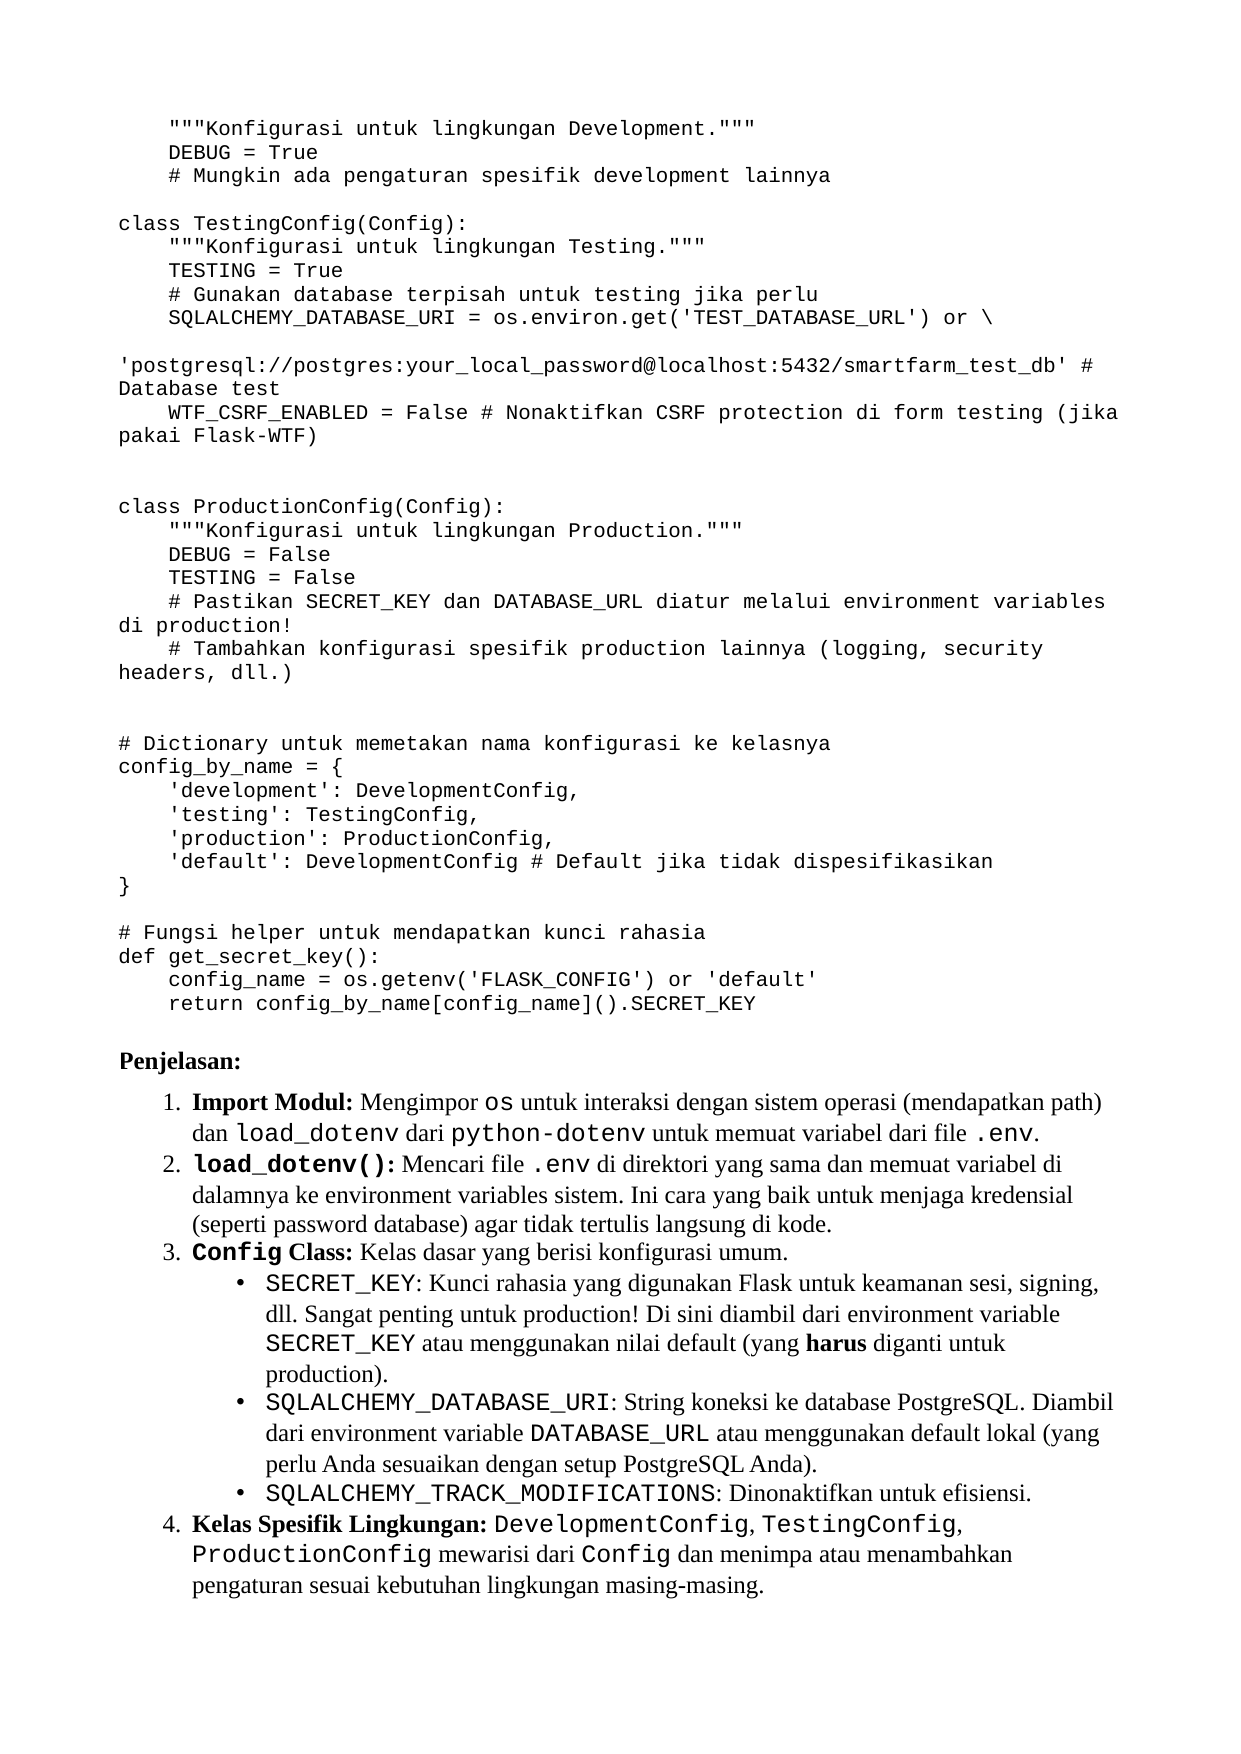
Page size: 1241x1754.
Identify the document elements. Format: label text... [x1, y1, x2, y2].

text 'postgresql://postgres:your_local_password@localhost:5432/smartfarm_test_db' # Database test [118, 331, 1122, 402]
text # Tambahkan konfigurasi spesifik production lainnya (logging, security headers, dll.) [118, 638, 1122, 686]
text TESTING = True [118, 260, 1122, 284]
text [0, 1046, 75, 1093]
text class ProductionConfig(Config): [118, 496, 1122, 520]
list Config Class: Kelas dasar yang berisi konfigurasi umum. [162, 1237, 1122, 1268]
text # Gunakan database terpisah untuk testing jika perlu [118, 284, 1122, 307]
text """Konfigurasi untuk lingkungan Development.""" [118, 118, 1122, 142]
text def get_secret_key(): [118, 946, 1122, 969]
list Import Modul: Mengimpor os untuk interaksi dengan sistem operasi (mendapatkan path) dan load_dotenv dari python-dotenv untuk memuat variabel dari file .env. [162, 1087, 1122, 1149]
text DEBUG = True [118, 142, 1122, 165]
text return config_by_name[config_name]().SECRET_KEY [118, 993, 1122, 1017]
text Penjelasan: [118, 1046, 1122, 1093]
text # Fungsi helper untuk mendapatkan kunci rahasia [118, 922, 1122, 946]
list SQLALCHEMY_TRACK_MODIFICATIONS: Dinonaktifkan untuk efisiensi. [236, 1478, 1122, 1509]
list SQLALCHEMY_DATABASE_URI: String koneksi ke database PostgreSQL. Diambil dari environment variable DATABASE_URL atau menggunakan default lokal (yang perlu Anda sesuaikan dengan setup PostgreSQL Anda). [236, 1387, 1122, 1478]
list load_dotenv(): Mencari file .env di direktori yang sama dan memuat variabel di dalamnya ke environment variables sistem. Ini cara yang baik untuk menjaga kredensial (seperti password database) agar tidak tertulis langsung di kode. [162, 1149, 1122, 1237]
text """Konfigurasi untuk lingkungan Production.""" [118, 520, 1122, 544]
text 'production': ProductionConfig, [118, 827, 1122, 851]
text DEBUG = False [118, 544, 1122, 567]
text config_by_name = { [118, 757, 1122, 780]
text SQLALCHEMY_DATABASE_URI = os.environ.get('TEST_DATABASE_URL') or \ [118, 307, 1122, 331]
text 'development': DevelopmentConfig, [118, 780, 1122, 804]
list SECRET_KEY: Kunci rahasia yang digunakan Flask untuk keamanan sesi, signing, dll. Sangat penting untuk production! Di sini diambil dari environment variable SECRET_KEY atau menggunakan nilai default (yang harus diganti untuk production). [236, 1268, 1122, 1387]
text # Pastikan SECRET_KEY dan DATABASE_URL diatur melalui environment variables di production! [118, 591, 1122, 638]
text TESTING = False [118, 567, 1122, 591]
text } [118, 875, 1122, 898]
text WTF_CSRF_ENABLED = False # Nonaktifkan CSRF protection di form testing (jika pakai Flask-WTF) [118, 402, 1122, 449]
text # Mungkin ada pengaturan spesifik development lainnya [118, 165, 1122, 189]
text 'testing': TestingConfig, [118, 804, 1122, 827]
text 'default': DevelopmentConfig # Default jika tidak dispesifikasikan [118, 851, 1122, 875]
list Kelas Spesifik Lingkungan: DevelopmentConfig, TestingConfig, ProductionConfig mewarisi dari Config dan menimpa atau menambahkan pengaturan sesuai kebutuhan lingkungan masing-masing. [162, 1509, 1122, 1599]
text # Dictionary untuk memetakan nama konfigurasi ke kelasnya [118, 733, 1122, 757]
text class TestingConfig(Config): [118, 213, 1122, 236]
text """Konfigurasi untuk lingkungan Testing.""" [118, 236, 1122, 260]
text config_name = os.getenv('FLASK_CONFIG') or 'default' [118, 969, 1122, 993]
